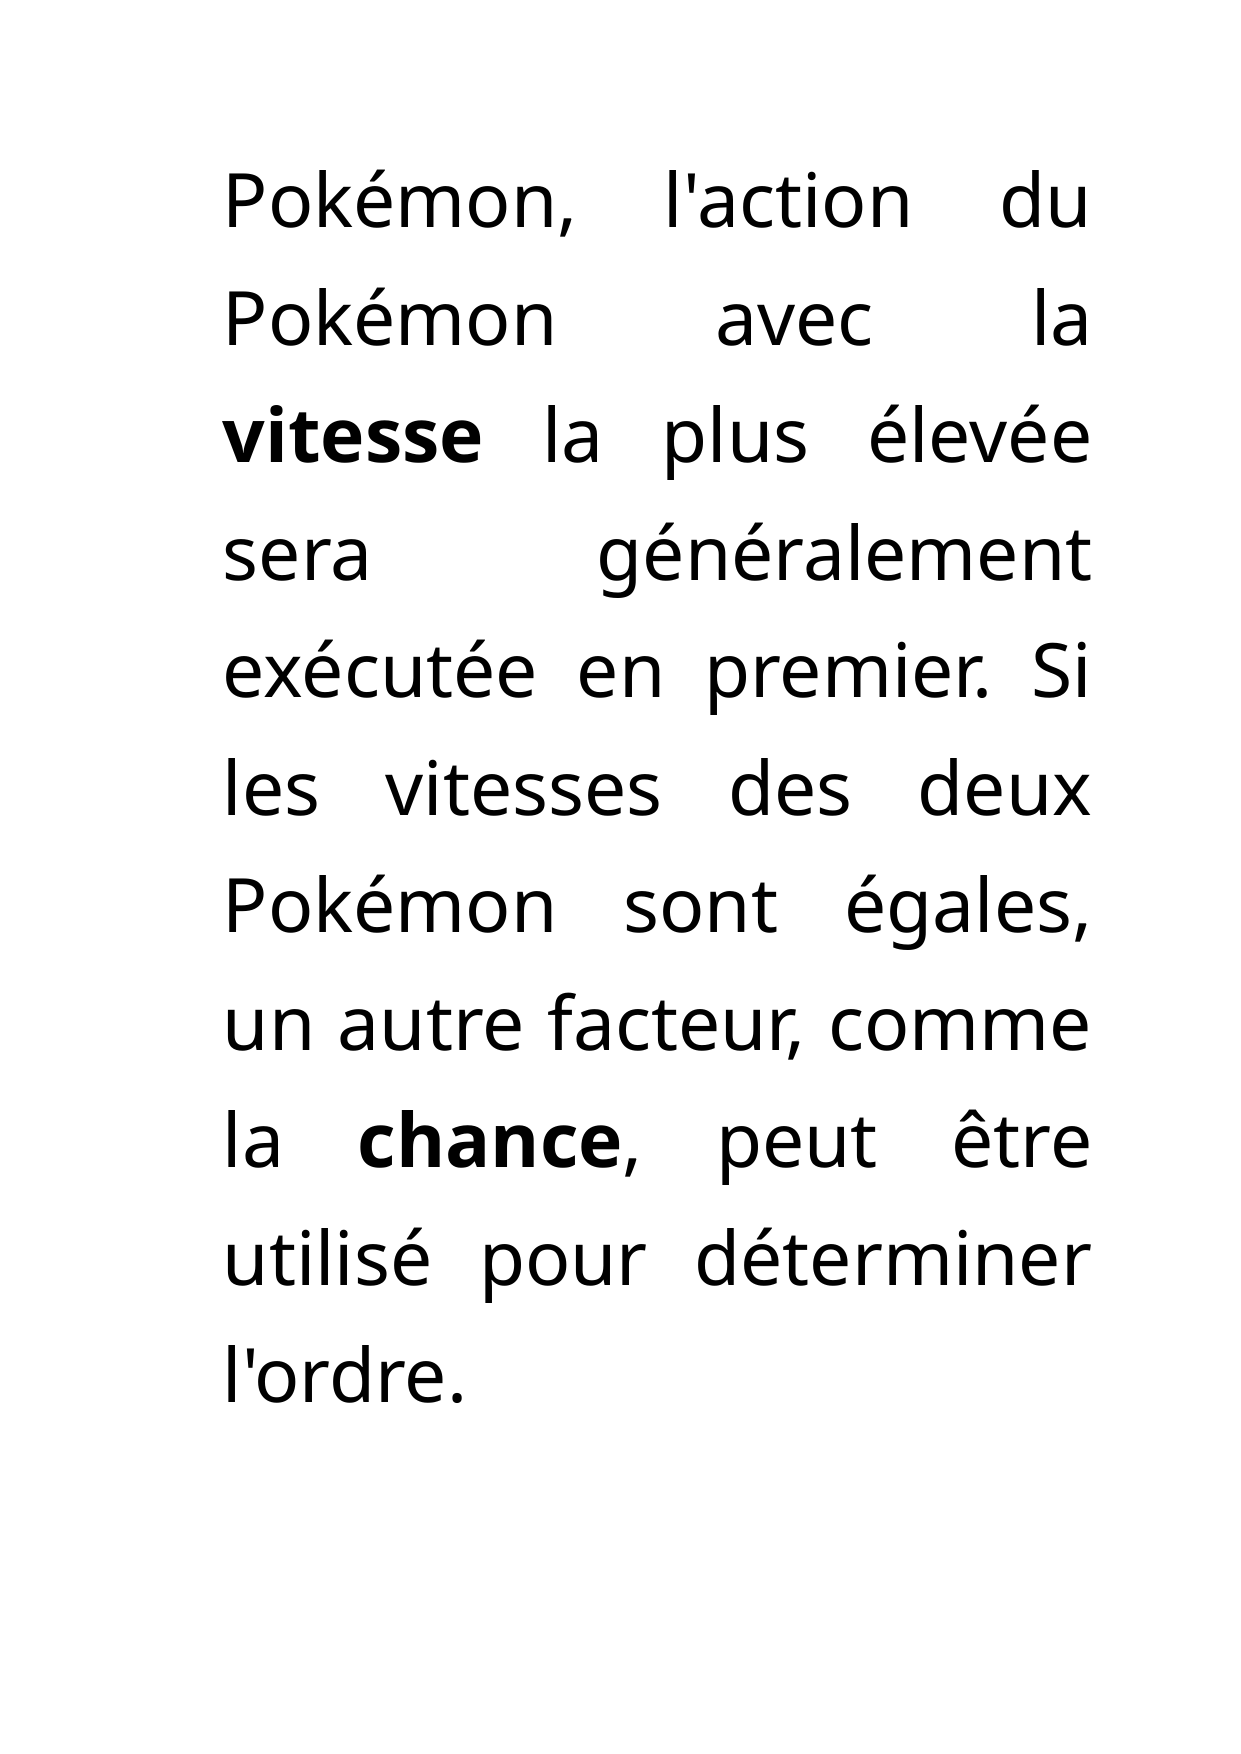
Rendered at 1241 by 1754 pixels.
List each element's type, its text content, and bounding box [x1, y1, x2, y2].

list Pokémon, l'action du Pokémon avec la vitesse la plus élevée sera généralement exécutée en premier. Si les vitesses des deux Pokémon sont égales, un autre facteur, comme la chance, peut être utilisé pour déterminer l'ordre. [185, 148, 1093, 1425]
